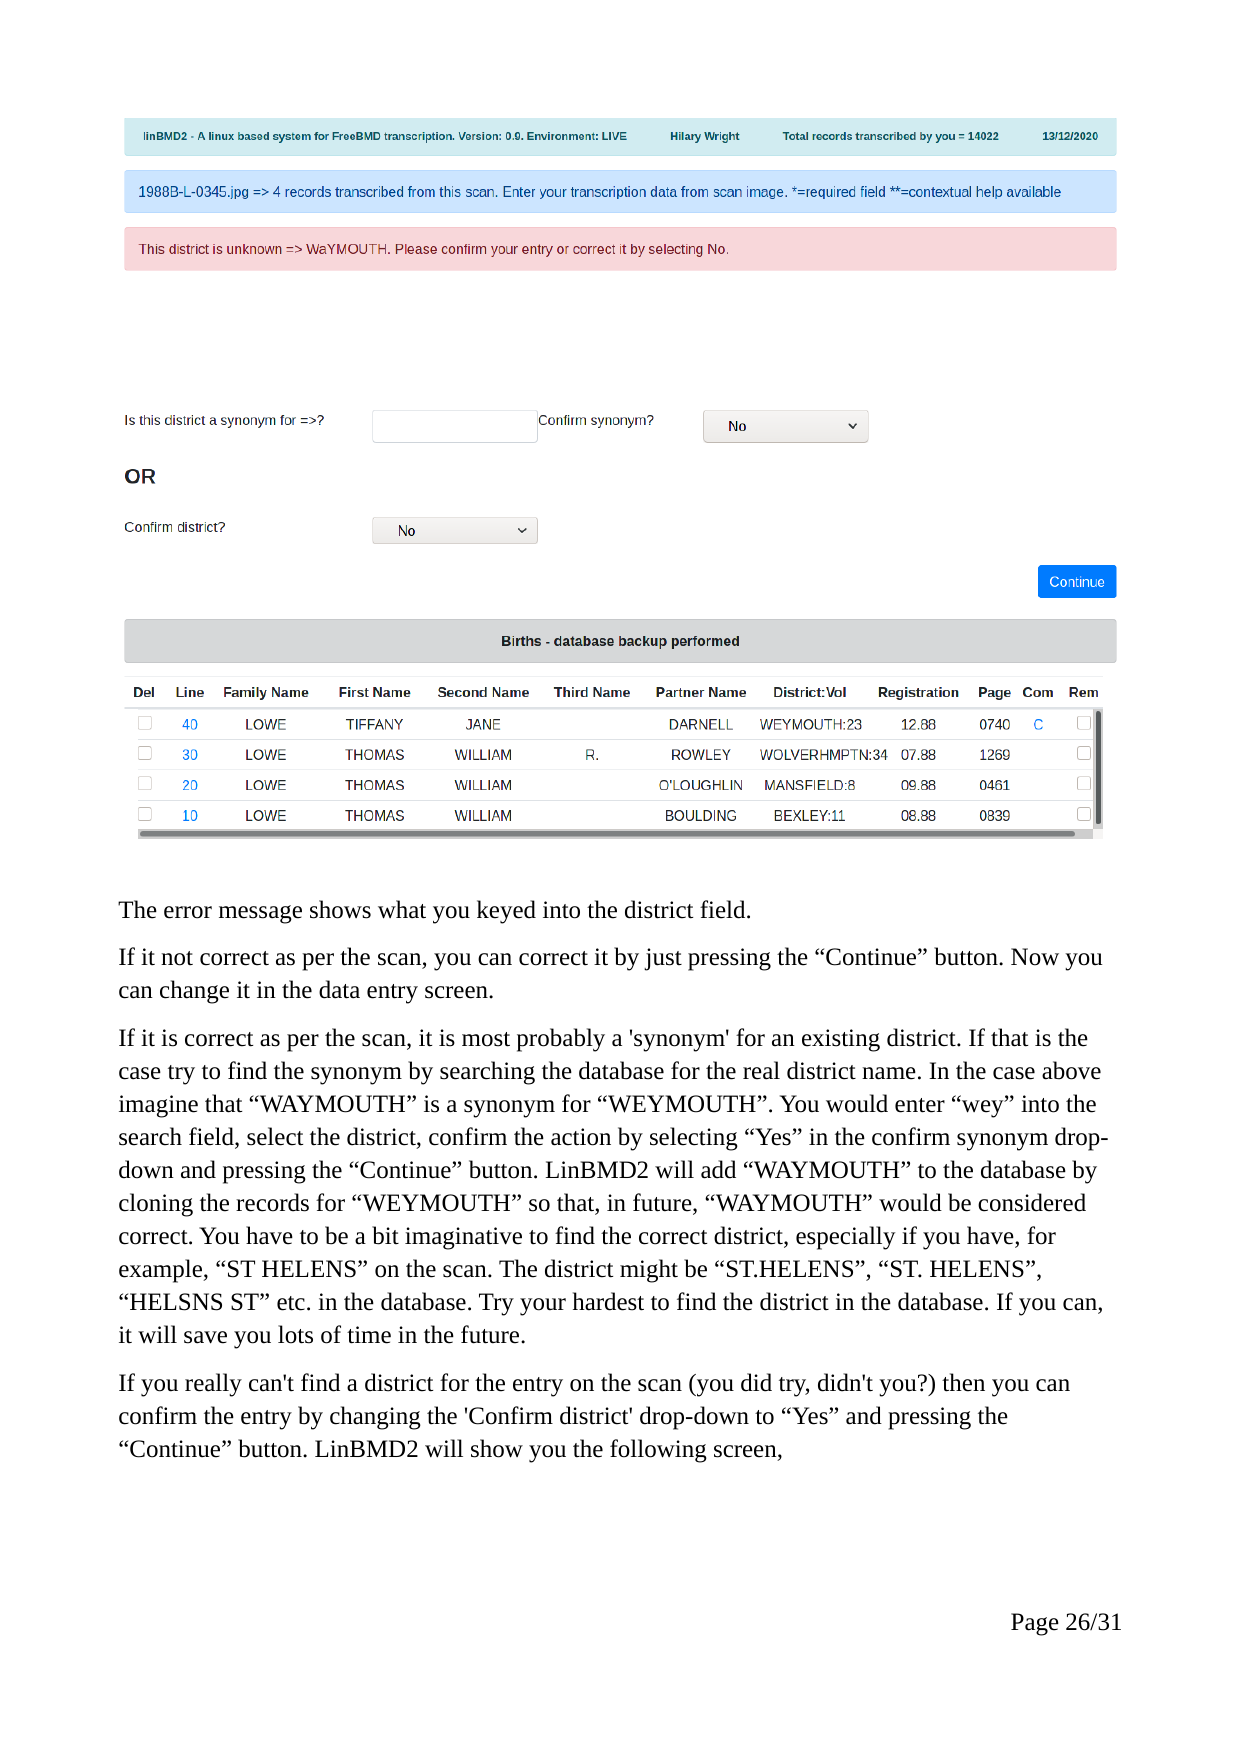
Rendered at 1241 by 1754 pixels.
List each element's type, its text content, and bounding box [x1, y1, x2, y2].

text The error message shows what you keyed into the district field. [118, 895, 1122, 924]
picture [118, 118, 1123, 843]
text If you really can't find a district for the entry on the scan (you did try, didn't you?) then you can confirm the entry by changing the 'Confirm district' drop-down to “Yes” and pressing the “Continue” button. LinBMD2 will show you the following screen, [118, 1368, 1122, 1463]
text If it is correct as per the scan, it is most probably a 'synonym' for an existing district. If that is the case try to find the synonym by searching the database for the real district name. In the case above imagine that “WAYMOUTH” is a synonym for “WEYMOUTH”. You would enter “wey” into the search field, select the district, confirm the action by selecting “Yes” in the confirm synonym drop-down and pressing the “Continue” button. LinBMD2 will add “WAYMOUTH” to the database by cloning the records for “WEYMOUTH” so that, in future, “WAYMOUTH” would be considered correct. You have to be a bit imaginative to find the correct district, especially if you have, for example, “ST HELENS” on the scan. The district might be “ST.HELENS”, “ST. HELENS”, “HELSNS ST” etc. in the database. Try your hardest to find the district in the database. If you can, it will save you lots of time in the future. [118, 1023, 1122, 1349]
text If it not correct as per the scan, you can correct it by just pressing the “Continue” button. Now you can change it in the data entry screen. [118, 942, 1122, 1004]
